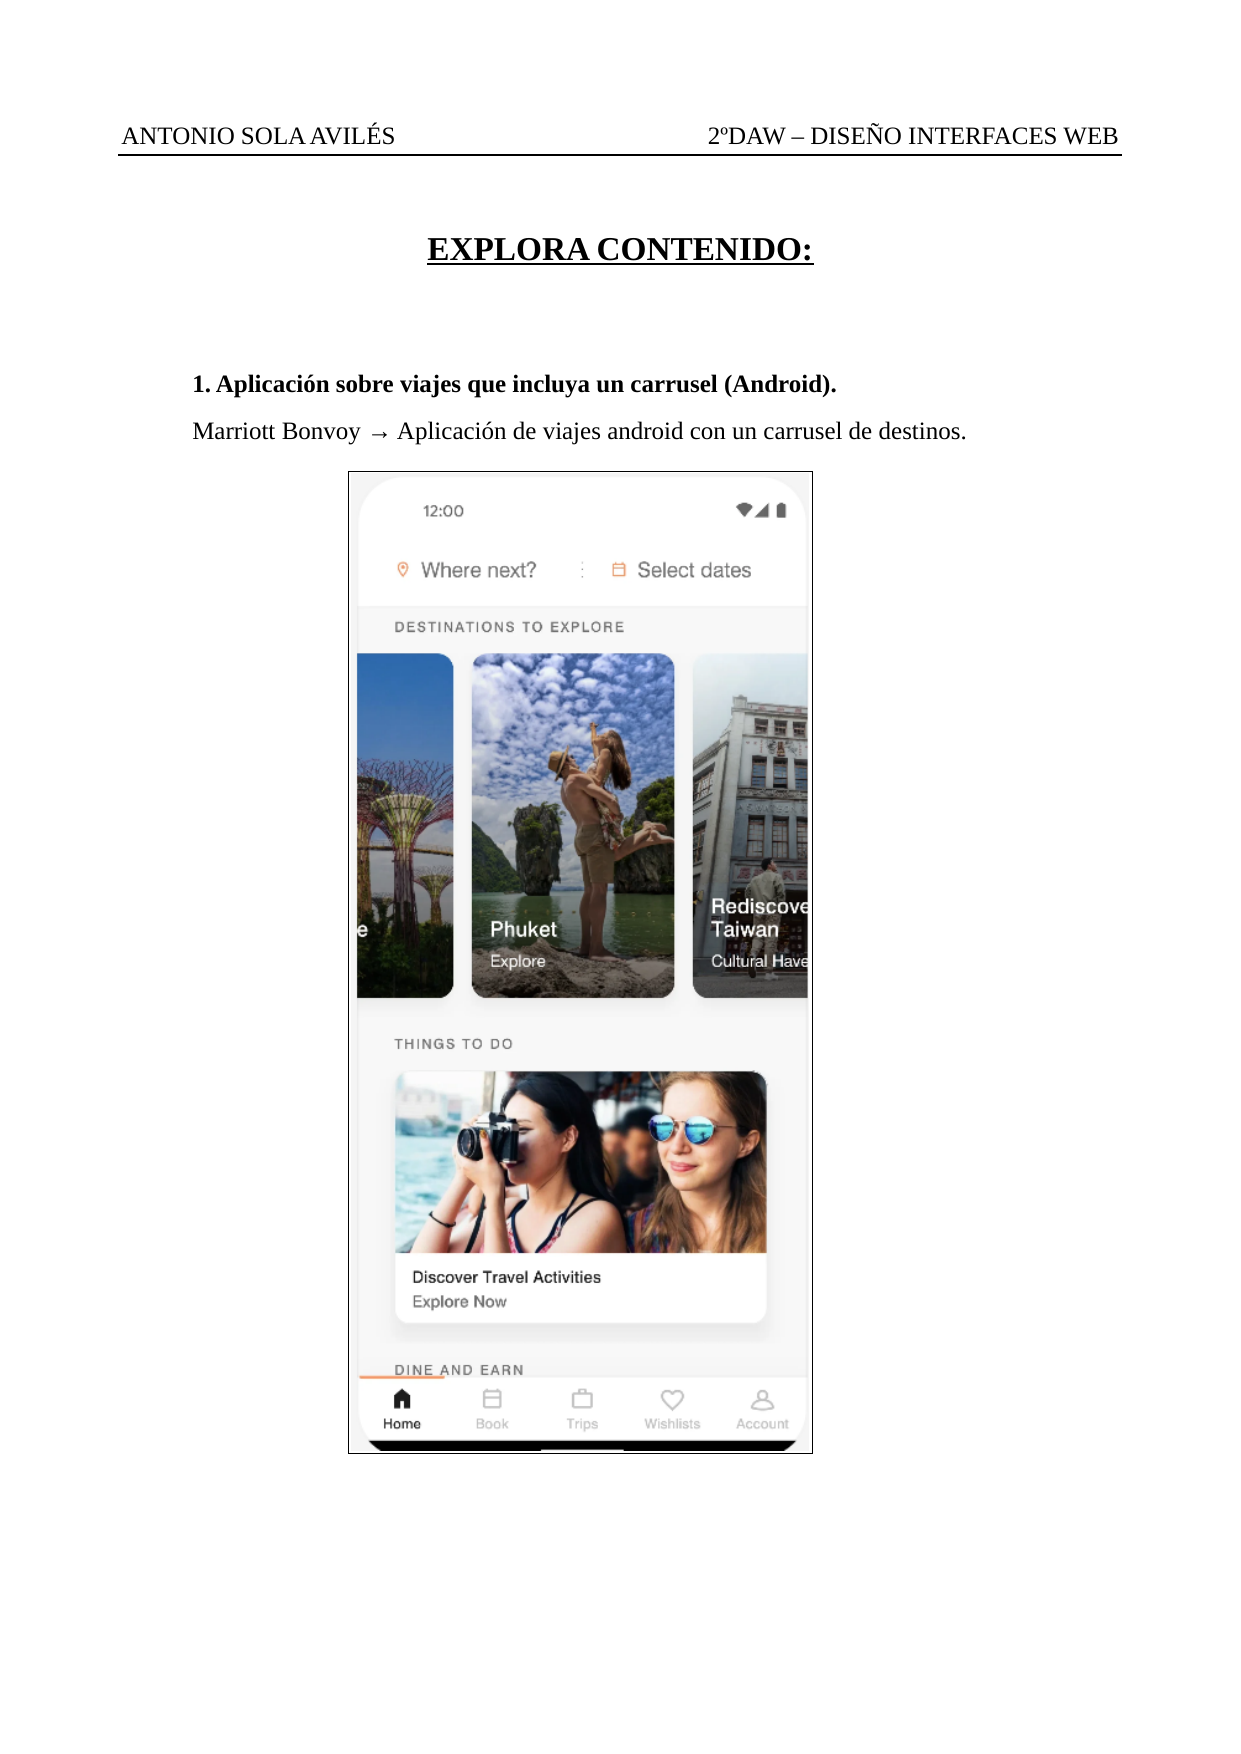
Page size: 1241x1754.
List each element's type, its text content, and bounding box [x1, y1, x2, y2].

list Aplicación sobre viajes que incluya un carrusel (Android). [118, 369, 1122, 398]
text Marriott Bonvoy → Aplicación de viajes android con un carrusel de destinos. [118, 416, 1122, 445]
picture [351, 473, 809, 1451]
text EXPLORA CONTENIDO: [118, 229, 1122, 268]
